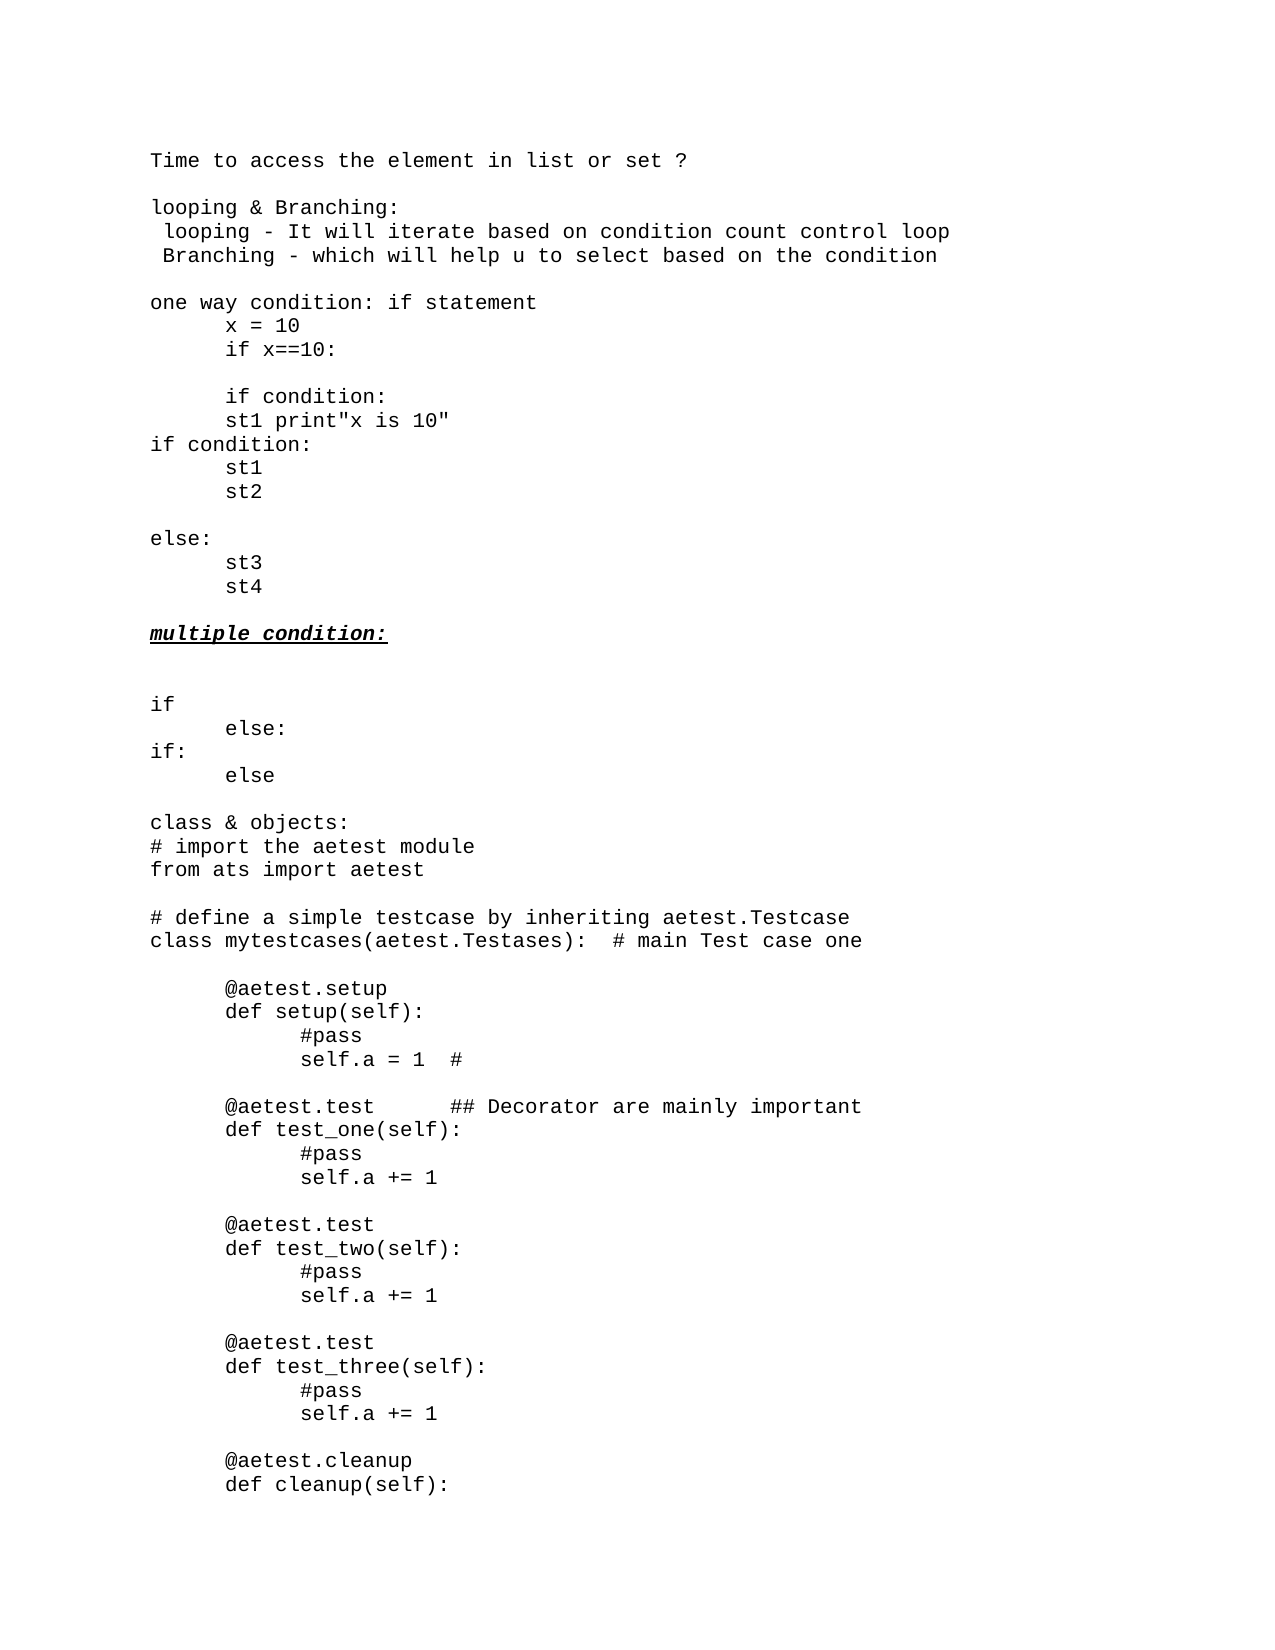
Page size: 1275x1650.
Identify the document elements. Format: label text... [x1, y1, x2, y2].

text multiple condition: [150, 623, 1125, 647]
text st4 [150, 576, 1125, 599]
text @aetest.test ## Decorator are mainly important [150, 1096, 1125, 1119]
text else: [150, 717, 1125, 741]
text # define a simple testcase by inheriting aetest.Testcase [150, 907, 1125, 930]
text # import the aetest module [150, 836, 1125, 859]
text st1 [150, 457, 1125, 481]
text @aetest.test [150, 1214, 1125, 1238]
text st1 print"x is 10" [150, 410, 1125, 434]
text def test_one(self): [150, 1119, 1125, 1143]
text looping & Branching: [150, 197, 1125, 221]
text self.a += 1 [150, 1285, 1125, 1309]
text st2 [150, 481, 1125, 505]
text class & objects: [150, 812, 1125, 836]
text else: [150, 528, 1125, 552]
text if: [150, 741, 1125, 765]
text else [150, 765, 1125, 788]
text #pass [150, 1143, 1125, 1167]
text def test_two(self): [150, 1238, 1125, 1261]
text #pass [150, 1379, 1125, 1403]
text @aetest.cleanup [150, 1451, 1125, 1474]
text @aetest.setup [150, 978, 1125, 1001]
text looping - It will iterate based on condition count control loop [150, 221, 1125, 244]
text one way condition: if statement [150, 292, 1125, 316]
text from ats import aetest [150, 859, 1125, 883]
text self.a = 1 # [150, 1048, 1125, 1072]
text if condition: [150, 386, 1125, 410]
text if [150, 694, 1125, 717]
text st3 [150, 552, 1125, 576]
text x = 10 [150, 316, 1125, 339]
text Time to access the element in list or set ? [150, 150, 1125, 174]
text self.a += 1 [150, 1167, 1125, 1190]
text Branching - which will help u to select based on the condition [150, 244, 1125, 268]
text @aetest.test [150, 1332, 1125, 1356]
text if x==10: [150, 339, 1125, 363]
text #pass [150, 1025, 1125, 1048]
text def setup(self): [150, 1001, 1125, 1025]
text def cleanup(self): [150, 1474, 1125, 1498]
text #pass [150, 1261, 1125, 1285]
text def test_three(self): [150, 1356, 1125, 1379]
text if condition: [150, 434, 1125, 457]
text class mytestcases(aetest.Testases): # main Test case one [150, 930, 1125, 954]
text self.a += 1 [150, 1403, 1125, 1427]
